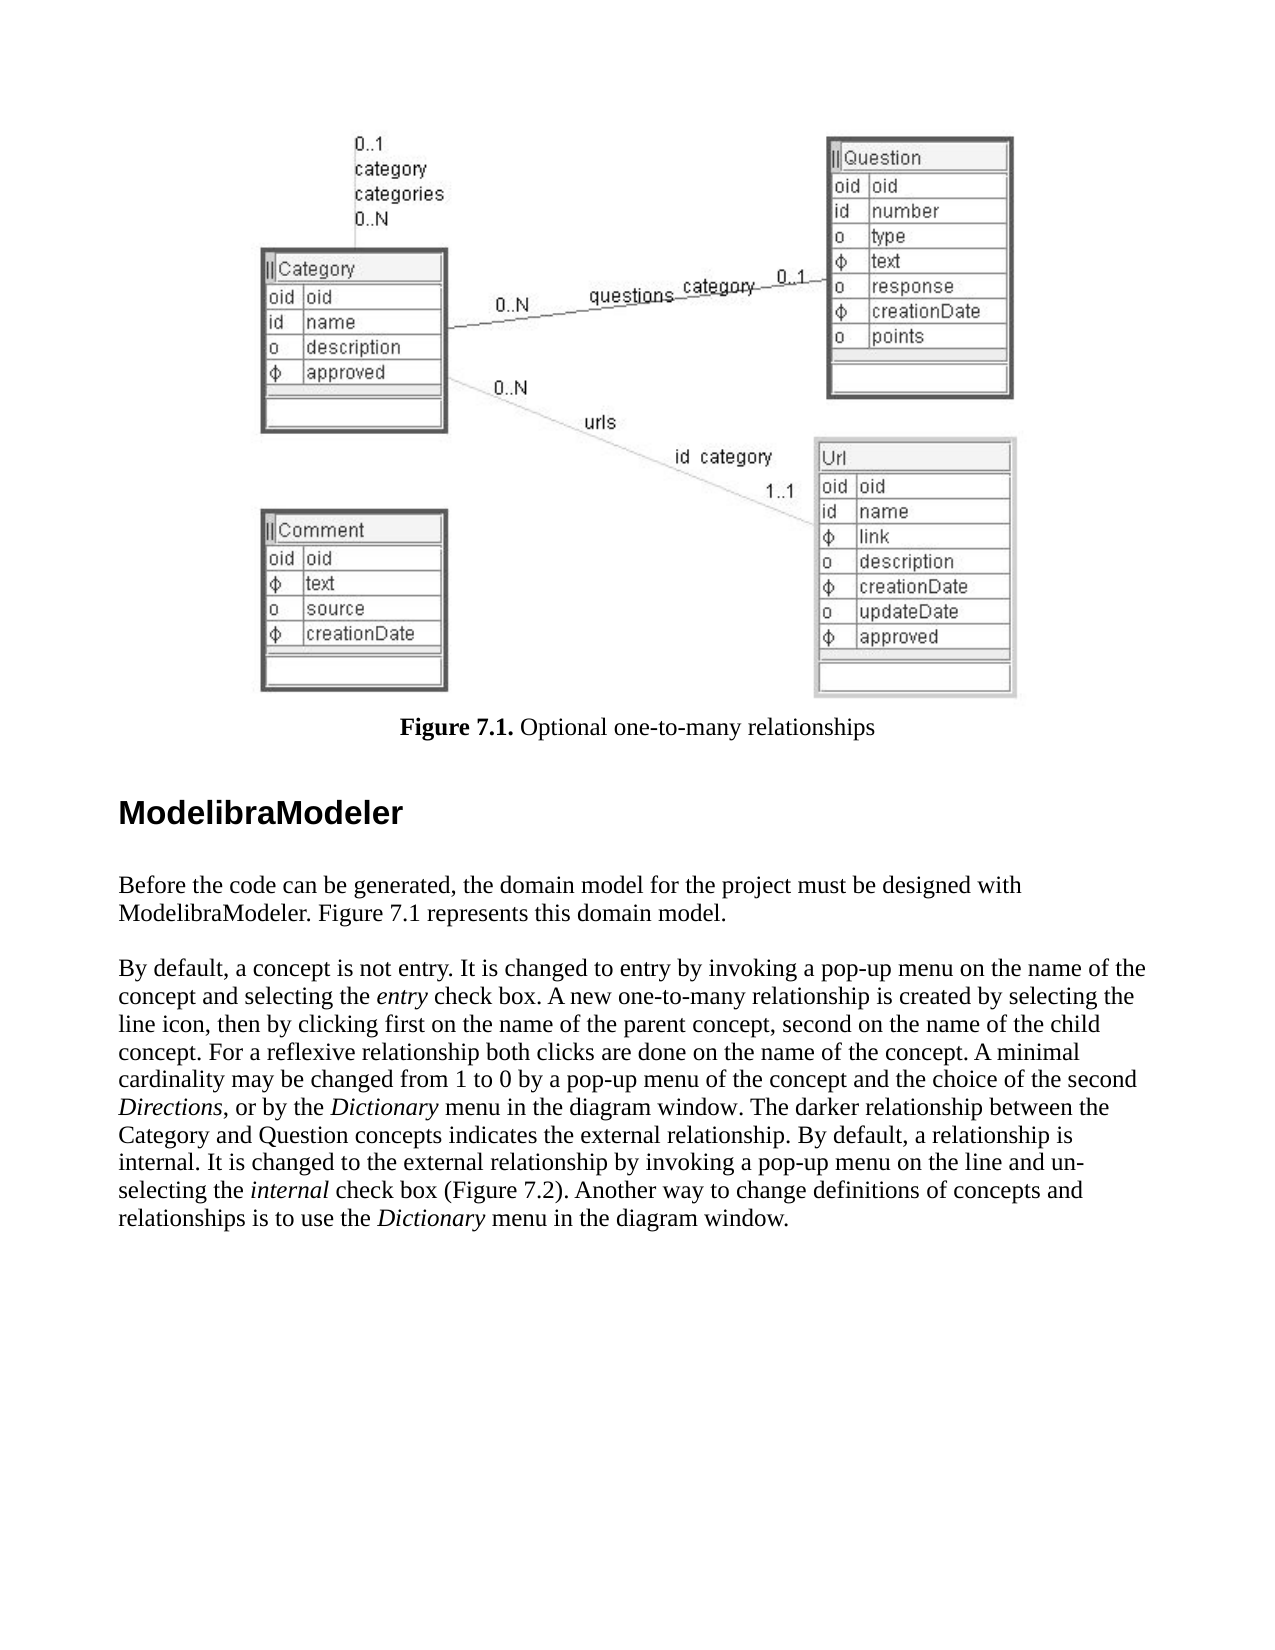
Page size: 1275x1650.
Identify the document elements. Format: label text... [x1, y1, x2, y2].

text By default, a concept is not entry. It is changed to entry by invoking a pop-up menu on the name of the concept and selecting the entry check box. A new one-to-many relationship is created by selecting the line icon, then by clicking first on the name of the parent concept, second on the name of the child concept. For a reflexive relationship both clicks are done on the name of the concept. A minimal cardinality may be changed from 1 to 0 by a pop-up menu of the concept and the choice of the second Directions, or by the Dictionary menu in the diagram window. The darker relationship between the Category and Question concepts indicates the external relationship. By default, a relationship is internal. It is changed to the external relationship by invoking a pop-up menu on the line and un-selecting the internal check box (Figure 7.2). Another way to change definitions of concepts and relationships is to use the Dictionary menu in the diagram window. [118, 954, 1157, 1232]
text Before the code can be generated, the domain model for the project must be designed with ModelibraModeler. Figure 7.1 represents this domain model. [118, 871, 1157, 927]
picture [239, 118, 1036, 714]
subtitle ModelibraModeler [118, 794, 1157, 831]
text Figure 7.1. Optional one-to-many relationships [118, 118, 1157, 741]
